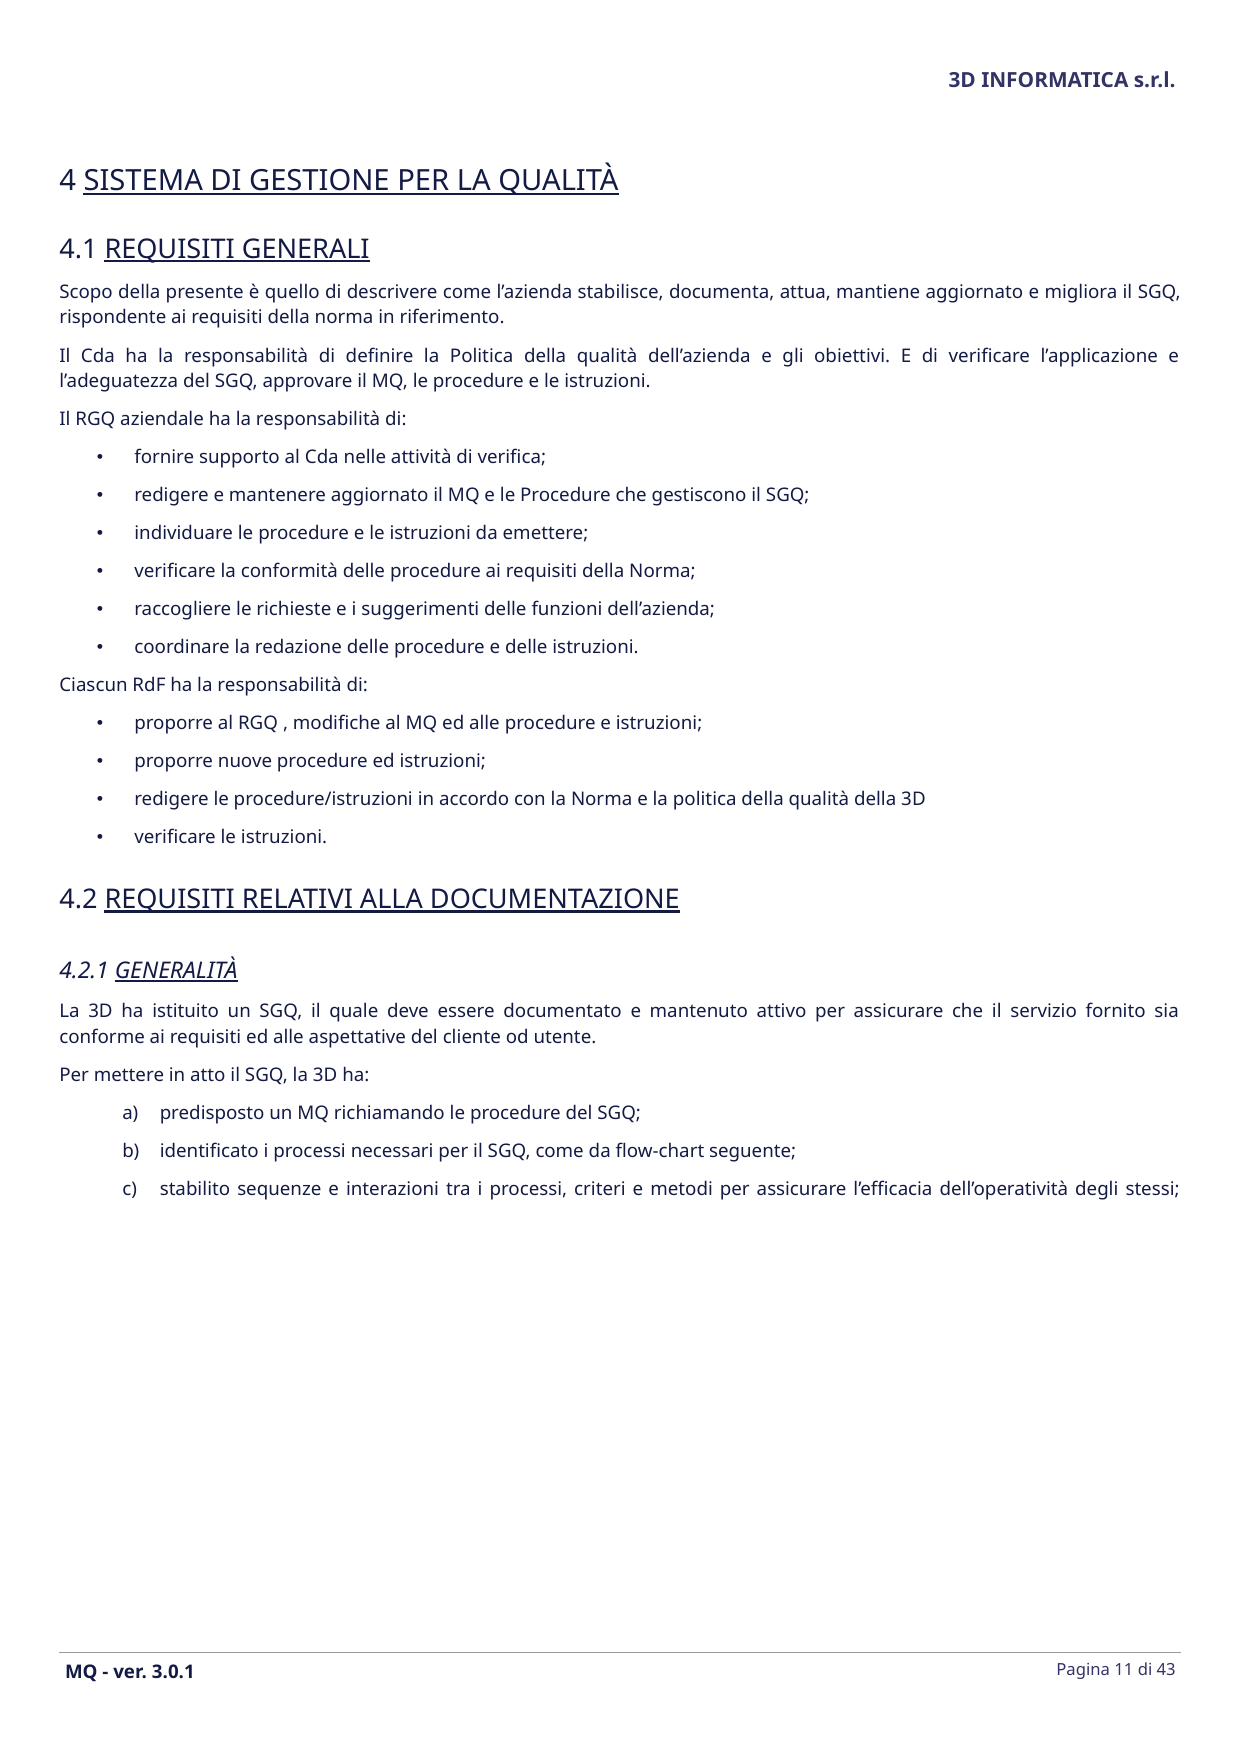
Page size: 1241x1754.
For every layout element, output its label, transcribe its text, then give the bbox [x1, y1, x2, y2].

list fornire supporto al Cda nelle attività di verifica; [97, 443, 1181, 469]
list stabilito sequenze e interazioni tra i processi, criteri e metodi per assicurare l’efficacia dell’operatività degli stessi; [122, 1175, 1181, 1226]
subtitle Requisiti relativi alla documentazione [59, 879, 1181, 916]
subtitle Requisiti generali [59, 229, 1181, 266]
list verificare le istruzioni. [97, 824, 1181, 849]
list redigere le procedure/istruzioni in accordo con la Norma e la politica della qualità della 3D [97, 786, 1181, 811]
text Ciascun RdF ha la responsabilità di: [59, 672, 1181, 697]
list identificato i processi necessari per il SGQ, come da flow-chart seguente; [122, 1137, 1181, 1162]
list raccogliere le richieste e i suggerimenti delle funzioni dell’azienda; [97, 596, 1181, 621]
list coordinare la redazione delle procedure e delle istruzioni. [97, 633, 1181, 659]
text Per mettere in atto il SGQ, la 3D ha: [59, 1061, 1181, 1086]
list proporre nuove procedure ed istruzioni; [97, 748, 1181, 773]
subtitle Sistema di gestione per la qualità [59, 159, 1181, 199]
list individuare le procedure e le istruzioni da emettere; [97, 519, 1181, 545]
list predisposto un MQ richiamando le procedure del SGQ; [122, 1099, 1181, 1124]
list proporre al RGQ , modifiche al MQ ed alle procedure e istruzioni; [97, 709, 1181, 735]
text Il Cda ha la responsabilità di definire la Politica della qualità dell’azienda e gli obiettivi. E di verificare l’applicazione e l’adeguatezza del SGQ, approvare il MQ, le procedure e le istruzioni. [59, 342, 1181, 393]
text La 3D ha istituito un SGQ, il quale deve essere documentato e mantenuto attivo per assicurare che il servizio fornito sia conforme ai requisiti ed alle aspettative del cliente od utente. [59, 997, 1181, 1048]
list verificare la conformità delle procedure ai requisiti della Norma; [97, 557, 1181, 583]
text Il RGQ aziendale ha la responsabilità di: [59, 405, 1181, 431]
subtitle Generalità [59, 954, 1181, 985]
text Scopo della presente è quello di descrivere come l’azienda stabilisce, documenta, attua, mantiene aggiornato e migliora il SGQ, rispondente ai requisiti della norma in riferimento. [59, 278, 1181, 329]
list redigere e mantenere aggiornato il MQ e le Procedure che gestiscono il SGQ; [97, 481, 1181, 507]
